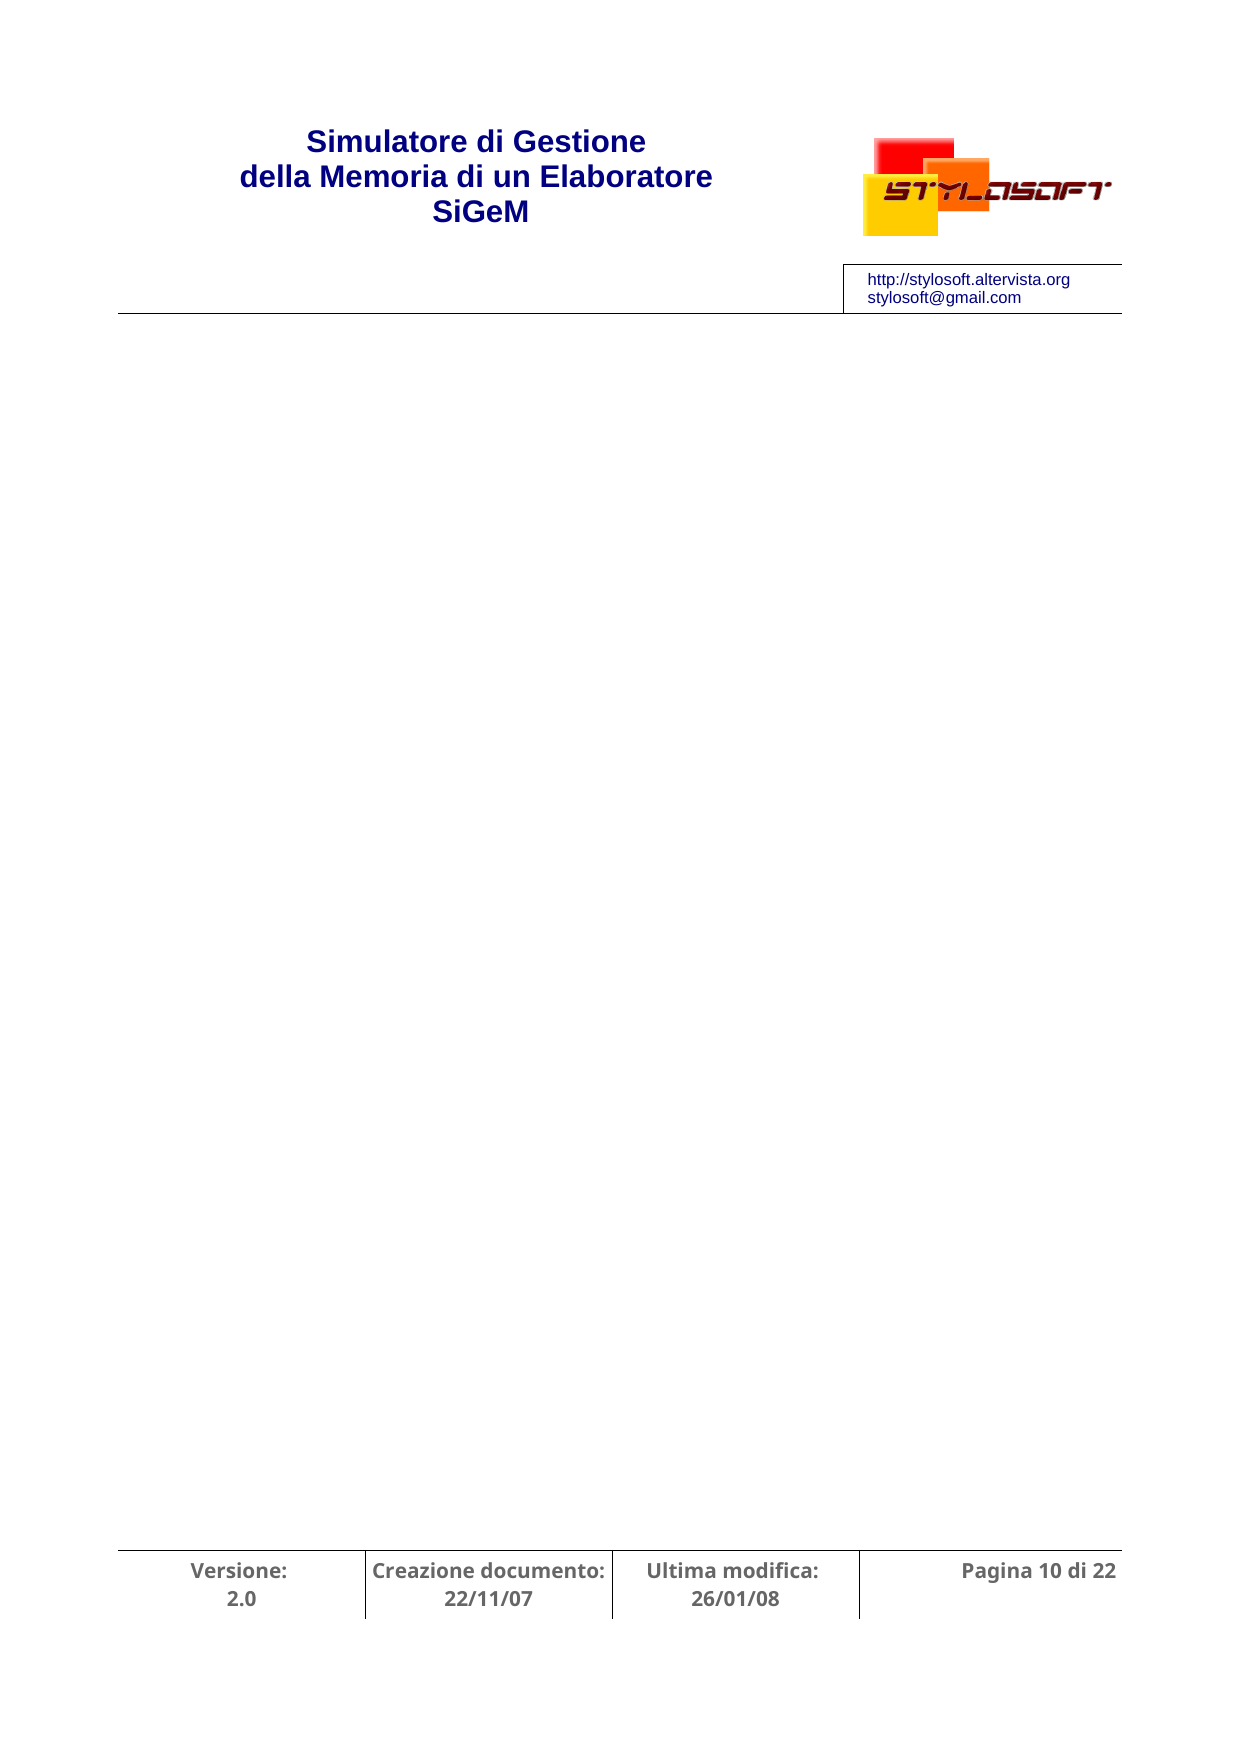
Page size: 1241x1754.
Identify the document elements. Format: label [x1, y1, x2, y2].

picture [848, 123, 1117, 247]
